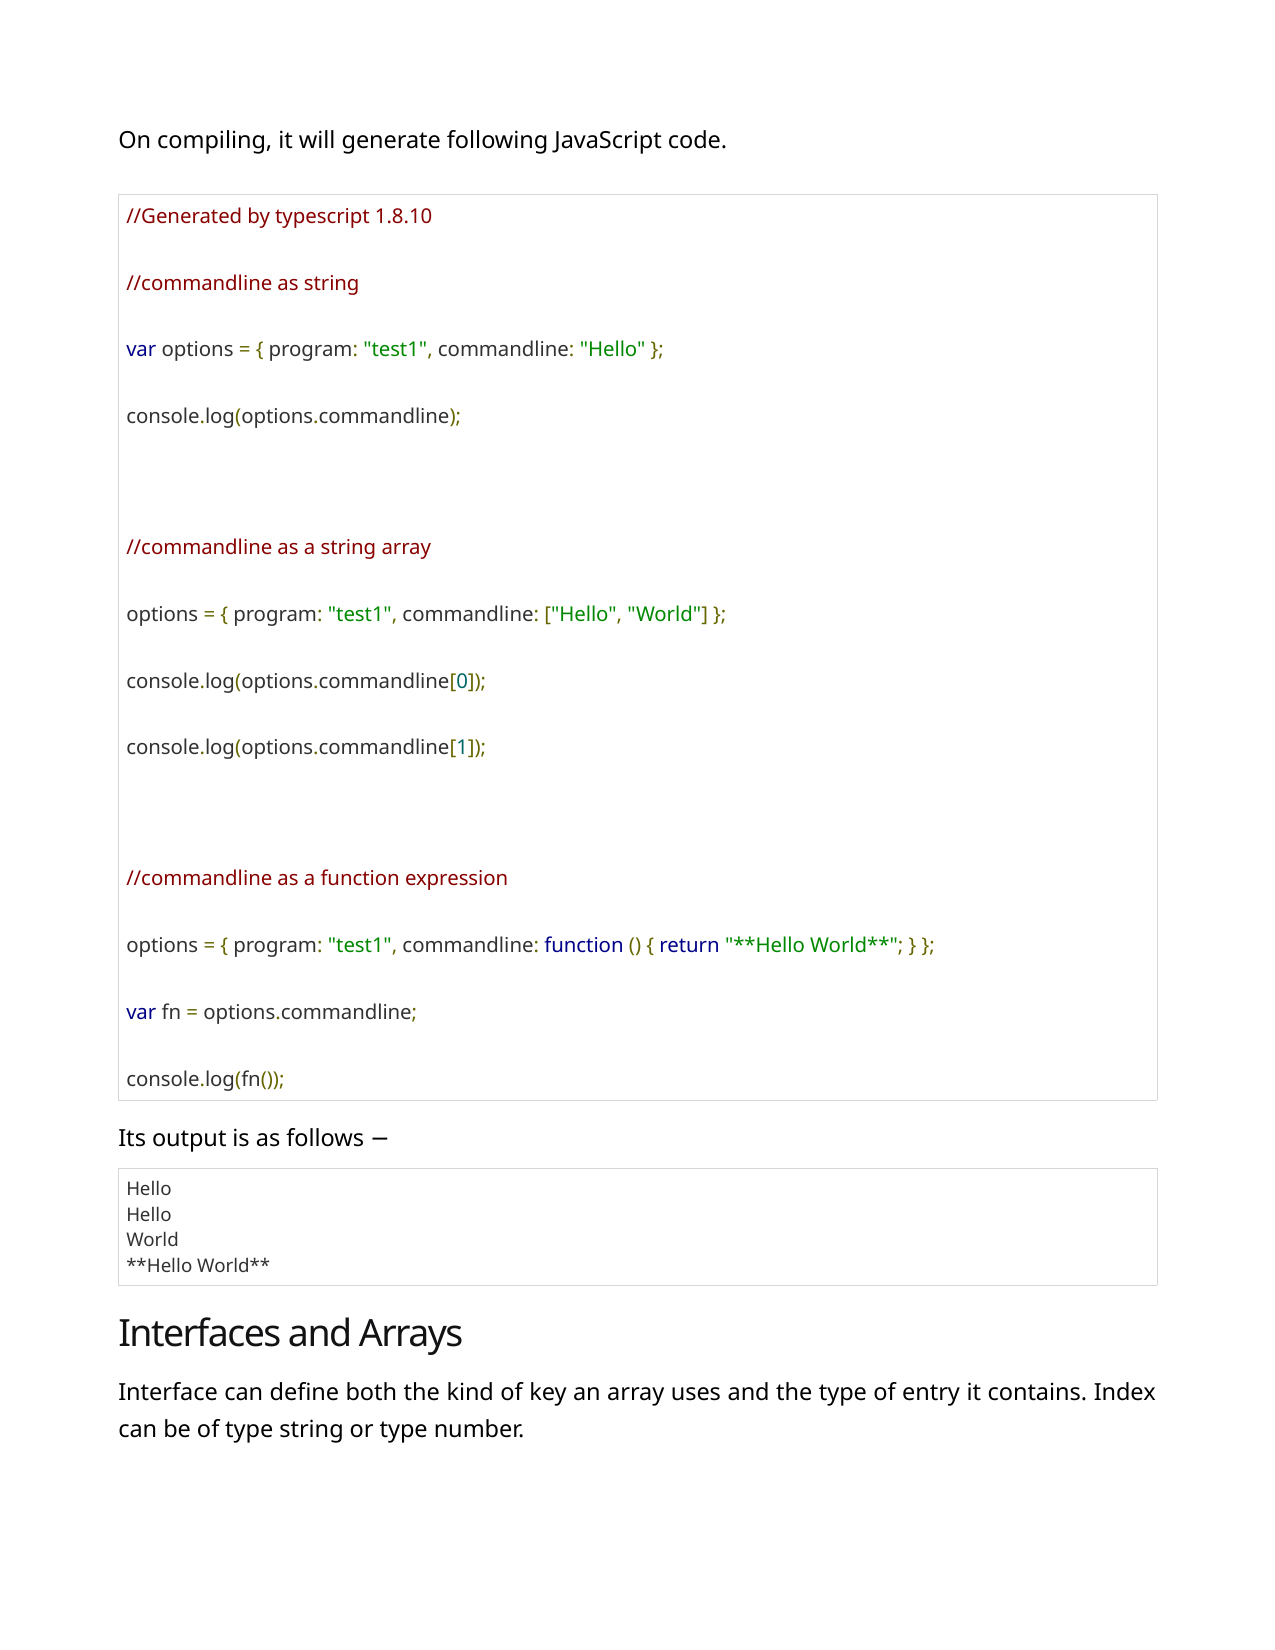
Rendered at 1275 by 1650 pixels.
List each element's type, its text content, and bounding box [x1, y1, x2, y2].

text console.log(options.commandline[1]); [119, 725, 1157, 761]
text **Hello World** [119, 1244, 1157, 1285]
text Hello [119, 1169, 1157, 1193]
text var options = { program: "test1", commandline: "Hello" }; [119, 327, 1157, 363]
text console.log(options.commandline[0]); [119, 658, 1157, 694]
text Its output is as follows − [118, 1115, 1157, 1153]
text console.log(options.commandline); [119, 394, 1157, 429]
text Hello [119, 1193, 1157, 1218]
text //commandline as a string array [119, 525, 1157, 560]
text //commandline as a function expression [119, 856, 1157, 892]
text On compiling, it will generate following JavaScript code. [118, 118, 1157, 156]
text //Generated by typescript 1.8.10 [119, 195, 1157, 229]
text World [119, 1218, 1157, 1244]
text var fn = options.commandline; [119, 989, 1157, 1025]
text Interface can define both the kind of key an array uses and the type of entry it contains. Index can be of type string or type number. [118, 1370, 1157, 1445]
text options = { program: "test1", commandline: function () { return "**Hello World**"; } }; [119, 923, 1157, 958]
subtitle Interfaces and Arrays [118, 1306, 1157, 1357]
text options = { program: "test1", commandline: ["Hello", "World"] }; [119, 592, 1157, 627]
text //commandline as string [119, 260, 1157, 296]
text console.log(fn()); [119, 1056, 1157, 1100]
